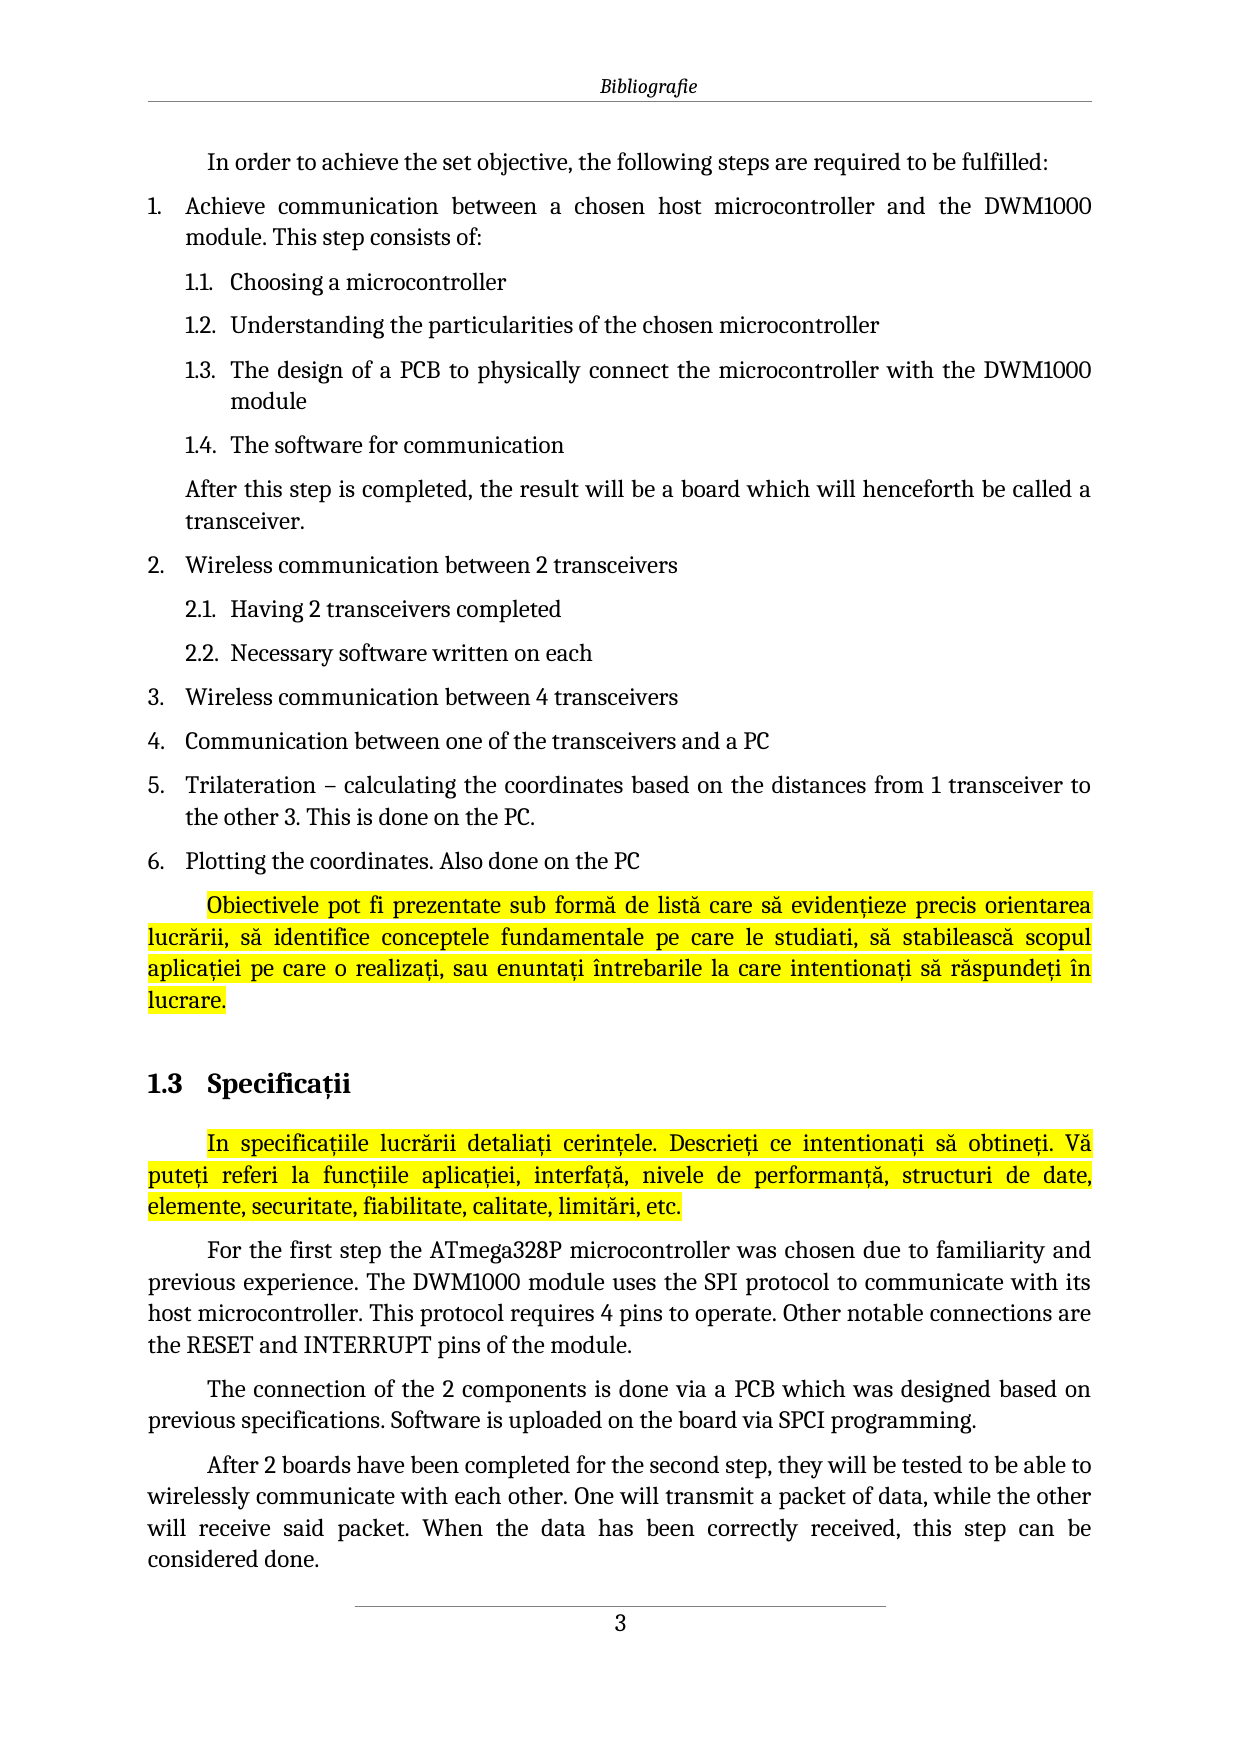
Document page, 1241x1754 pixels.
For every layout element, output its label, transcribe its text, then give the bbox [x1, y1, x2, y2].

list Wireless communication between 2 transceivers [148, 551, 1092, 579]
text The connection of the 2 components is done via a PCB which was designed based on previous specifications. Software is uploaded on the board via SPCI programming. [148, 1375, 1092, 1435]
list Achieve communication between a chosen host microcontroller and the DWM1000 module. This step consists of: [148, 192, 1092, 252]
list The software for communication [185, 431, 1092, 460]
list Understanding the particularities of the chosen microcontroller [185, 311, 1092, 340]
text After this step is completed, the result will be a board which will henceforth be called a transceiver. [185, 475, 1092, 536]
text In order to achieve the set objective, the following steps are required to be fulfilled: [148, 148, 1092, 176]
list Communication between one of the transceivers and a PC [148, 727, 1092, 756]
text After 2 boards have been completed for the second step, they will be tested to be able to wirelessly communicate with each other. One will transmit a packet of data, while the other will receive said packet. When the data has been correctly received, this step can be considered done. [148, 1451, 1092, 1574]
list Having 2 transceivers completed [185, 595, 1092, 624]
text In specificațiile lucrării detaliați cerințele. Descrieți ce intentionați să obtineți. Vă puteți referi la funcțiile aplicației, interfață, nivele de performanță, structuri de date, elemente, securitate, fiabilitate, calitate, limitări, etc. [148, 1129, 1092, 1221]
list Choosing a microcontroller [185, 267, 1092, 296]
list Wireless communication between 4 transceivers [148, 683, 1092, 712]
list The design of a PCB to physically connect the microcontroller with the DWM1000 module [185, 356, 1092, 416]
list Trilateration – calculating the coordinates based on the distances from 1 transceiver to the other 3. This is done on the PC. [148, 771, 1092, 831]
text For the first step the ATmega328P microcontroller was chosen due to familiarity and previous experience. The DWM1000 module uses the SPI protocol to communicate with its host microcontroller. This protocol requires 4 pins to operate. Other notable connections are the RESET and INTERRUPT pins of the module. [148, 1236, 1092, 1359]
subtitle Specificații [148, 1067, 1092, 1101]
list Plotting the coordinates. Also done on the PC [148, 847, 1092, 876]
text Obiectivele pot fi prezentate sub formă de listă care să evidențieze precis orientarea lucrării, să identifice conceptele fundamentale pe care le studiati, să stabilească scopul aplicației pe care o realizați, sau enuntați întrebarile la care intentionați să răspundeți în lucrare. [148, 891, 1092, 1014]
list Necessary software written on each [185, 639, 1092, 668]
